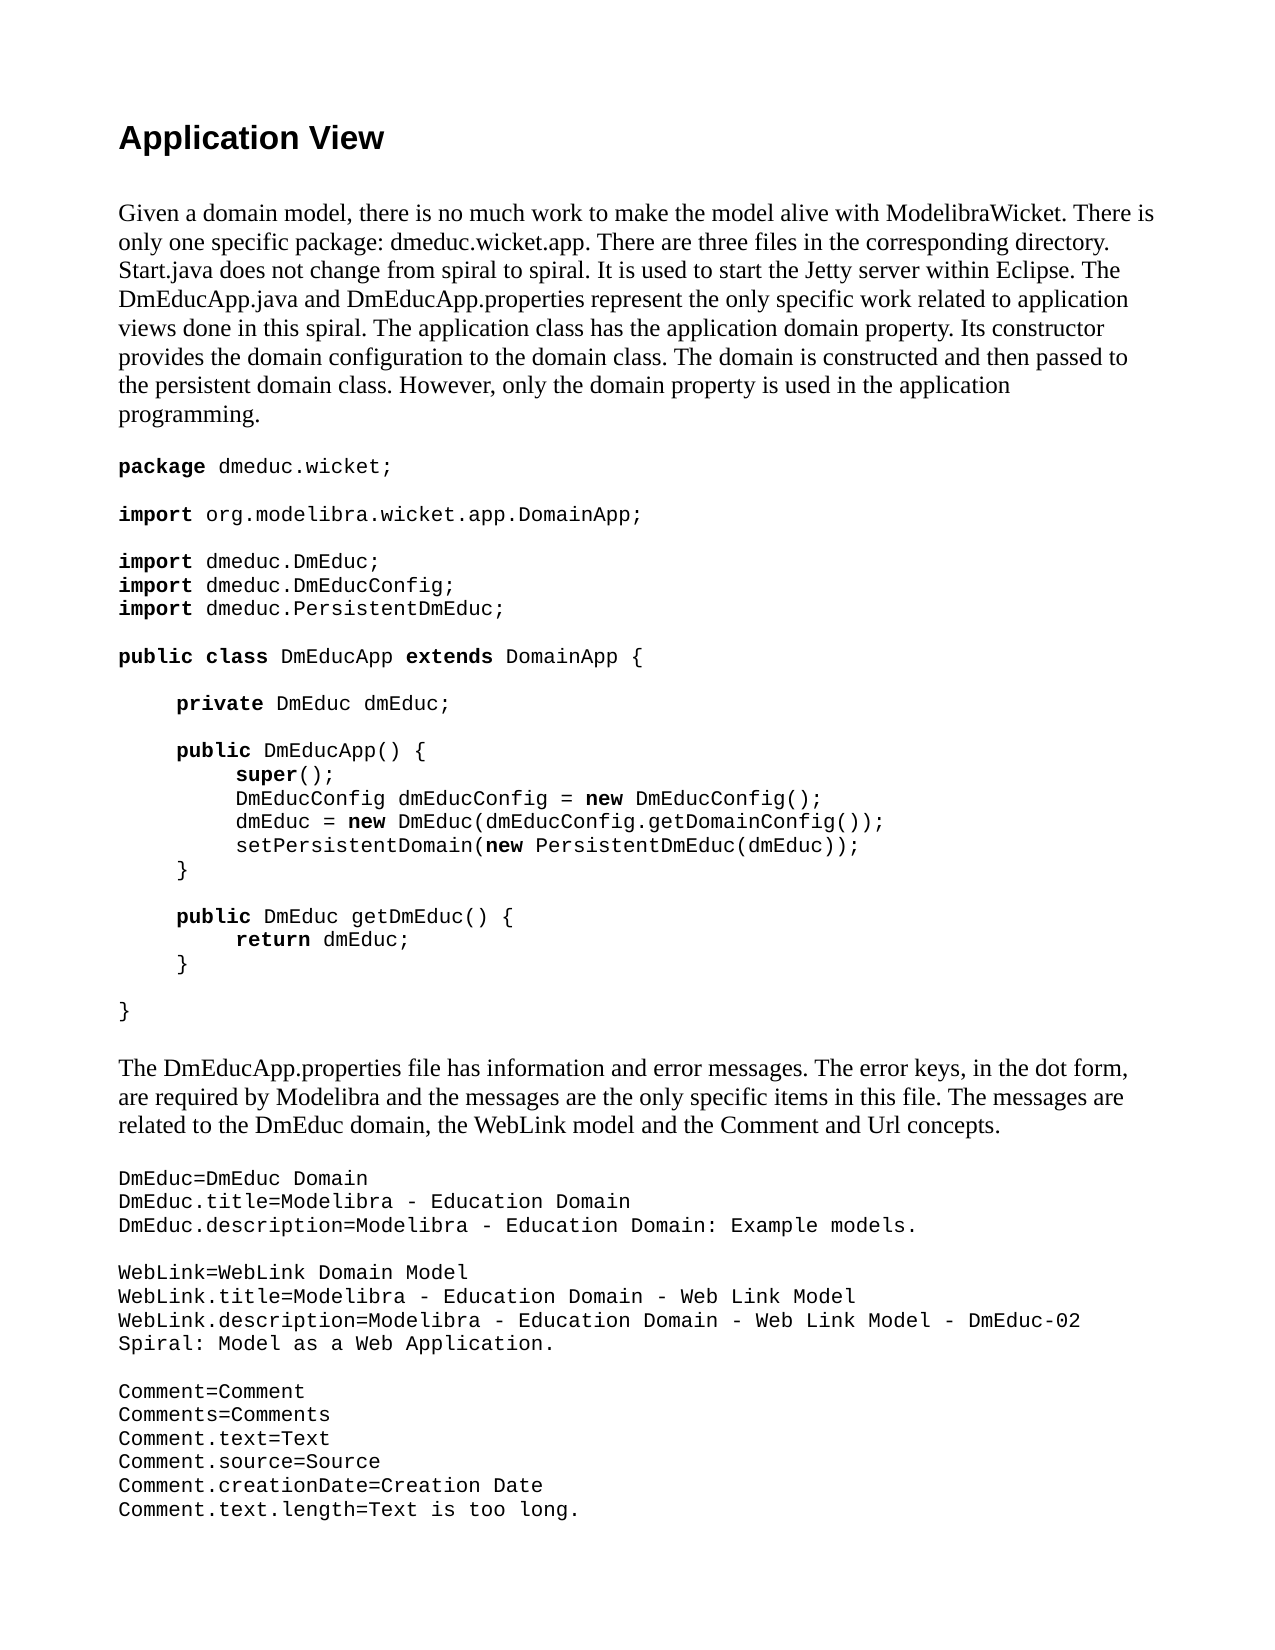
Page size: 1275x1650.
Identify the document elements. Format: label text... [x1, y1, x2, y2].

text super(); [118, 764, 1157, 788]
text Comment=Comment [118, 1381, 1157, 1404]
text public DmEduc getDmEduc() { [118, 906, 1157, 929]
text import dmeduc.PersistentDmEduc; [118, 598, 1157, 622]
text DmEducConfig dmEducConfig = new DmEducConfig(); [118, 788, 1157, 811]
text Comment.text=Text [118, 1428, 1157, 1452]
text private DmEduc dmEduc; [118, 693, 1157, 717]
text setPersistentDomain(new PersistentDmEduc(dmEduc)); [118, 835, 1157, 858]
text DmEduc.description=Modelibra - Education Domain: Example models. [118, 1215, 1157, 1239]
text } [118, 1000, 1157, 1024]
text DmEduc=DmEduc Domain [118, 1168, 1157, 1191]
text Comments=Comments [118, 1404, 1157, 1428]
text WebLink=WebLink Domain Model [118, 1262, 1157, 1286]
text return dmEduc; [118, 929, 1157, 953]
text WebLink.title=Modelibra - Education Domain - Web Link Model [118, 1286, 1157, 1310]
text Comment.source=Source [118, 1452, 1157, 1475]
text dmEduc = new DmEduc(dmEducConfig.getDomainConfig()); [118, 811, 1157, 835]
text Comment.creationDate=Creation Date [118, 1475, 1157, 1499]
text The DmEducApp.properties file has information and error messages. The error keys, in the dot form, are required by Modelibra and the messages are the only specific items in this file. The messages are related to the DmEduc domain, the WebLink model and the Comment and Url concepts. [118, 1053, 1157, 1139]
text package dmeduc.wicket; [118, 457, 1157, 480]
text import org.modelibra.wicket.app.DomainApp; [118, 504, 1157, 527]
text DmEduc.title=Modelibra - Education Domain [118, 1191, 1157, 1215]
text WebLink.description=Modelibra - Education Domain - Web Link Model - DmEduc-02 Spiral: Model as a Web Application. [118, 1310, 1157, 1357]
text Given a domain model, there is no much work to make the model alive with ModelibraWicket. There is only one specific package: dmeduc.wicket.app. There are three files in the corresponding directory. Start.java does not change from spiral to spiral. It is used to start the Jetty server within Eclipse. The DmEducApp.java and DmEducApp.properties represent the only specific work related to application views done in this spiral. The application class has the application domain property. Its constructor provides the domain configuration to the domain class. The domain is constructed and then passed to the persistent domain class. However, only the domain property is used in the application programming. [118, 198, 1157, 428]
text import dmeduc.DmEduc; [118, 551, 1157, 575]
subtitle Application View [118, 118, 1157, 157]
text } [118, 953, 1157, 977]
text Comment.text.length=Text is too long. [118, 1499, 1157, 1522]
text public class DmEducApp extends DomainApp { [118, 646, 1157, 669]
text public DmEducApp() { [118, 740, 1157, 764]
text import dmeduc.DmEducConfig; [118, 575, 1157, 598]
text } [118, 858, 1157, 882]
